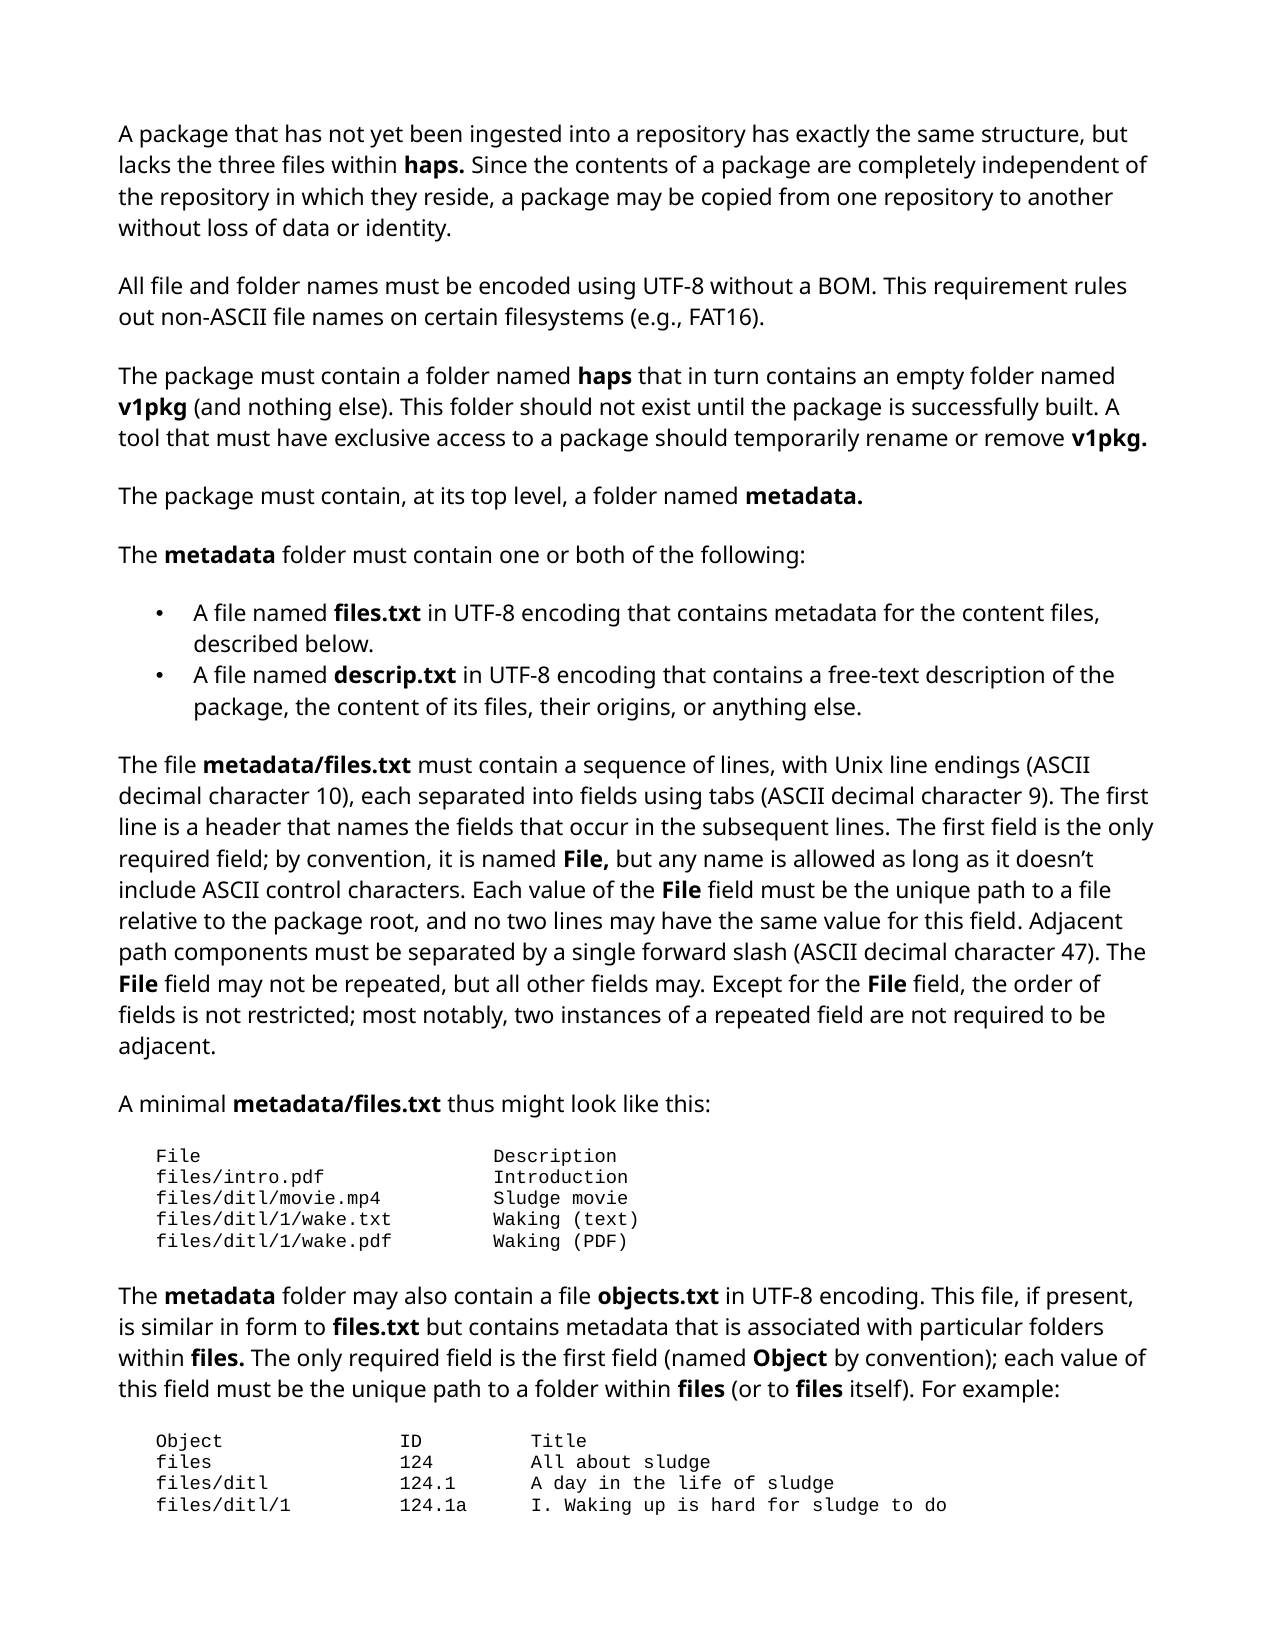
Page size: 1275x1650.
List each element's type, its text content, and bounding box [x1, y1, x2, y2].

text The package must contain a folder named haps that in turn contains an empty folder named v1pkg (and nothing else). This folder should not exist until the package is successfully built. A tool that must have exclusive access to a package should temporarily rename or remove v1pkg. [118, 359, 1157, 453]
text files/ditl/1/wake.pdf Waking (PDF) [156, 1231, 1157, 1253]
text files/intro.pdf Introduction [156, 1168, 1157, 1189]
text The package must contain, at its top level, a folder named metadata. [118, 480, 1157, 512]
text files/ditl/1/wake.txt Waking (text) [156, 1210, 1157, 1231]
text files/ditl 124.1 A day in the life of sludge [156, 1474, 1157, 1495]
text All file and folder names must be encoded using UTF-8 without a BOM. This requirement rules out non-ASCII file names on certain filesystems (e.g., FAT16). [118, 270, 1157, 333]
text files/ditl/1 124.1a I. Waking up is hard for sludge to do [156, 1495, 1157, 1517]
text The file metadata/files.txt must contain a sequence of lines, with Unix line endings (ASCII decimal character 10), each separated into fields using tabs (ASCII decimal character 9). The first line is a header that names the fields that occur in the subsequent lines. The first field is the only required field; by convention, it is named File, but any name is allowed as long as it doesn’t include ASCII control characters. Each value of the File field must be the unique path to a file relative to the package root, and no two lines may have the same value for this field. Adjacent path components must be separated by a single forward slash (ASCII decimal character 47). The File field may not be repeated, but all other fields may. Except for the File field, the order of fields is not restricted; most notably, two instances of a repeated field are not required to be adjacent. [118, 749, 1157, 1061]
text Object ID Title [156, 1432, 1157, 1453]
list A file named descrip.txt in UTF-8 encoding that contains a free-text description of the package, the content of its files, their origins, or anything else. [156, 659, 1157, 722]
list A file named files.txt in UTF-8 encoding that contains metadata for the content files, described below. [156, 597, 1157, 659]
text File Description [156, 1146, 1157, 1168]
text The metadata folder may also contain a file objects.txt in UTF-8 encoding. This file, if present, is similar in form to files.txt but contains metadata that is associated with particular folders within files. The only required field is the first field (named Object by convention); each value of this field must be the unique path to a folder within files (or to files itself). For example: [118, 1280, 1157, 1405]
text The metadata folder must contain one or both of the following: [118, 538, 1157, 570]
text A package that has not yet been ingested into a repository has exactly the same structure, but lacks the three files within haps. Since the contents of a package are completely independent of the repository in which they reside, a package may be copied from one repository to another without loss of data or identity. [118, 118, 1157, 243]
text files/ditl/movie.mp4 Sludge movie [156, 1189, 1157, 1210]
text files 124 All about sludge [156, 1453, 1157, 1474]
text A minimal metadata/files.txt thus might look like this: [118, 1088, 1157, 1119]
